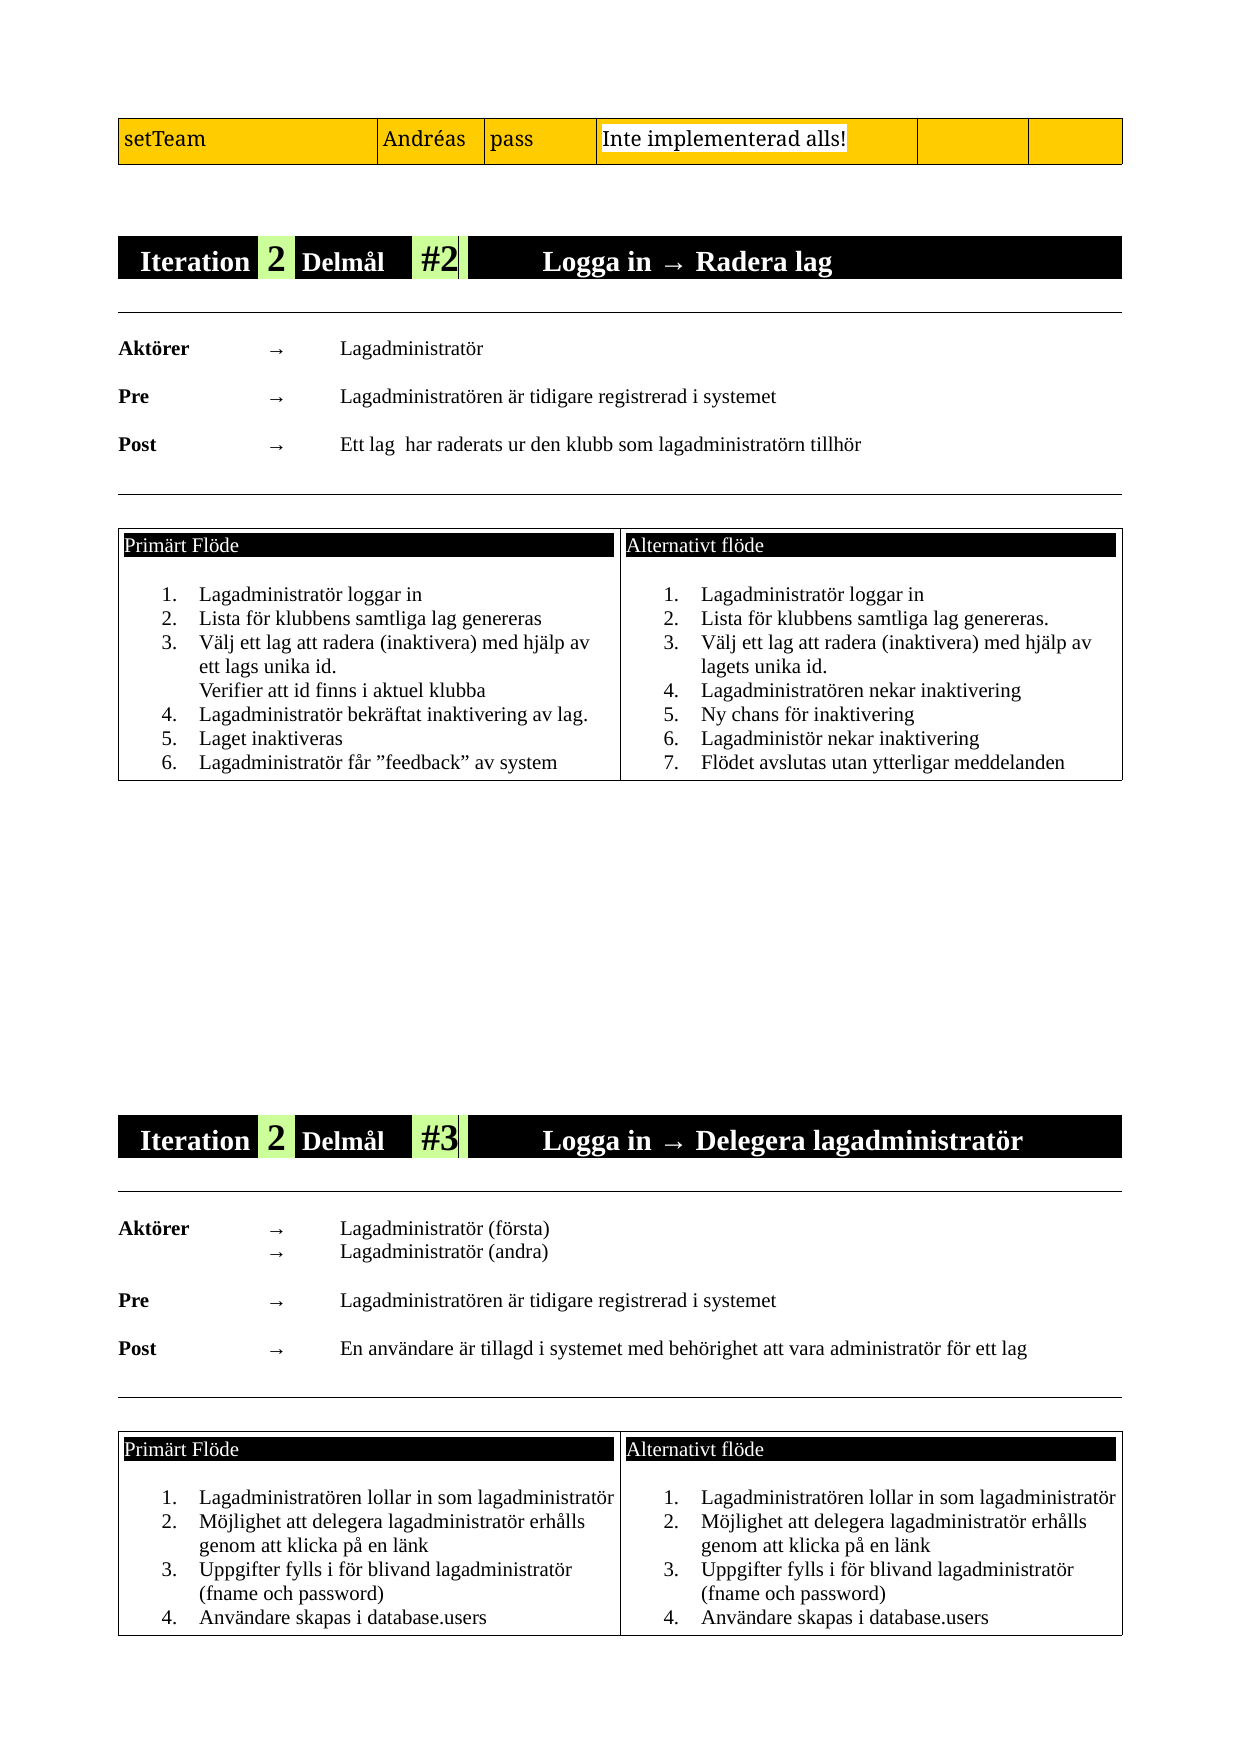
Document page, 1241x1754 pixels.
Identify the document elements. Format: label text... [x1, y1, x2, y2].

text Aktörer → Lagadministratör (första) [118, 1215, 1122, 1239]
table_cell Inte implementerad alls! [597, 119, 917, 164]
text Post → En användare är tillagd i systemet med behörighet att vara administratör för ett lag [118, 1336, 1122, 1360]
table_header Primärt Flöde Lagadministratör loggar in Lista för klubbens samtliga lag genereras Välj ett lag att radera (inaktivera) med hjälp av ett lags unika id. Verifier att id finns i aktuel klubba Lagadministratör bekräftat inaktivering av lag. Laget inaktiveras Lagadministratör får ”feedback” av system [119, 529, 620, 780]
table_cell Andréas [378, 119, 484, 164]
text Iteration 2 Delmål #2 Logga in → Radera lag [118, 236, 1122, 279]
text Iteration 2 Delmål #3 Logga in → Delegera lagadministratör [118, 1115, 1122, 1158]
table_header Primärt Flöde Lagadministratören lollar in som lagadministratör Möjlighet att delegera lagadministratör erhålls genom att klicka på en länk Uppgifter fylls i för blivand lagadministratör (fname och password) Användare skapas i database.users Laget tilldelas en ”andra” lagadministratör Lagadministratör få meddelande om att processen genomförts med lyckat resultat [119, 1432, 620, 1635]
table_header Alternativt flöde Lagadministratören lollar in som lagadministratör Möjlighet att delegera lagadministratör erhålls genom att klicka på en länk Uppgifter fylls i för blivand lagadministratör (fname och password) Användare skapas i database.users Laget tilldelas en ”andra” lagadministratör Lagadministratör få meddelande om att processen inte gick att genomföra genom ett felmeddelande Nytt registrering erbjuds på nytt [621, 1432, 1122, 1635]
table_cell [918, 119, 1028, 164]
table_cell setTeam [119, 119, 377, 164]
text Post → Ett lag har raderats ur den klubb som lagadministratörn tillhör [118, 432, 1122, 456]
table_cell pass [485, 119, 596, 164]
text Aktörer → Lagadministratör [118, 336, 1122, 384]
table_header Alternativt flöde Lagadministratör loggar in Lista för klubbens samtliga lag genereras. Välj ett lag att radera (inaktivera) med hjälp av lagets unika id. Lagadministratören nekar inaktivering Ny chans för inaktivering Lagadministör nekar inaktivering Flödet avslutas utan ytterligar meddelanden [621, 529, 1122, 780]
text Pre → Lagadministratören är tidigare registrerad i systemet [118, 384, 1122, 408]
text Pre → Lagadministratören är tidigare registrerad i systemet [118, 1288, 1122, 1312]
table_cell [1029, 119, 1122, 164]
text → Lagadministratör (andra) [118, 1239, 1122, 1263]
